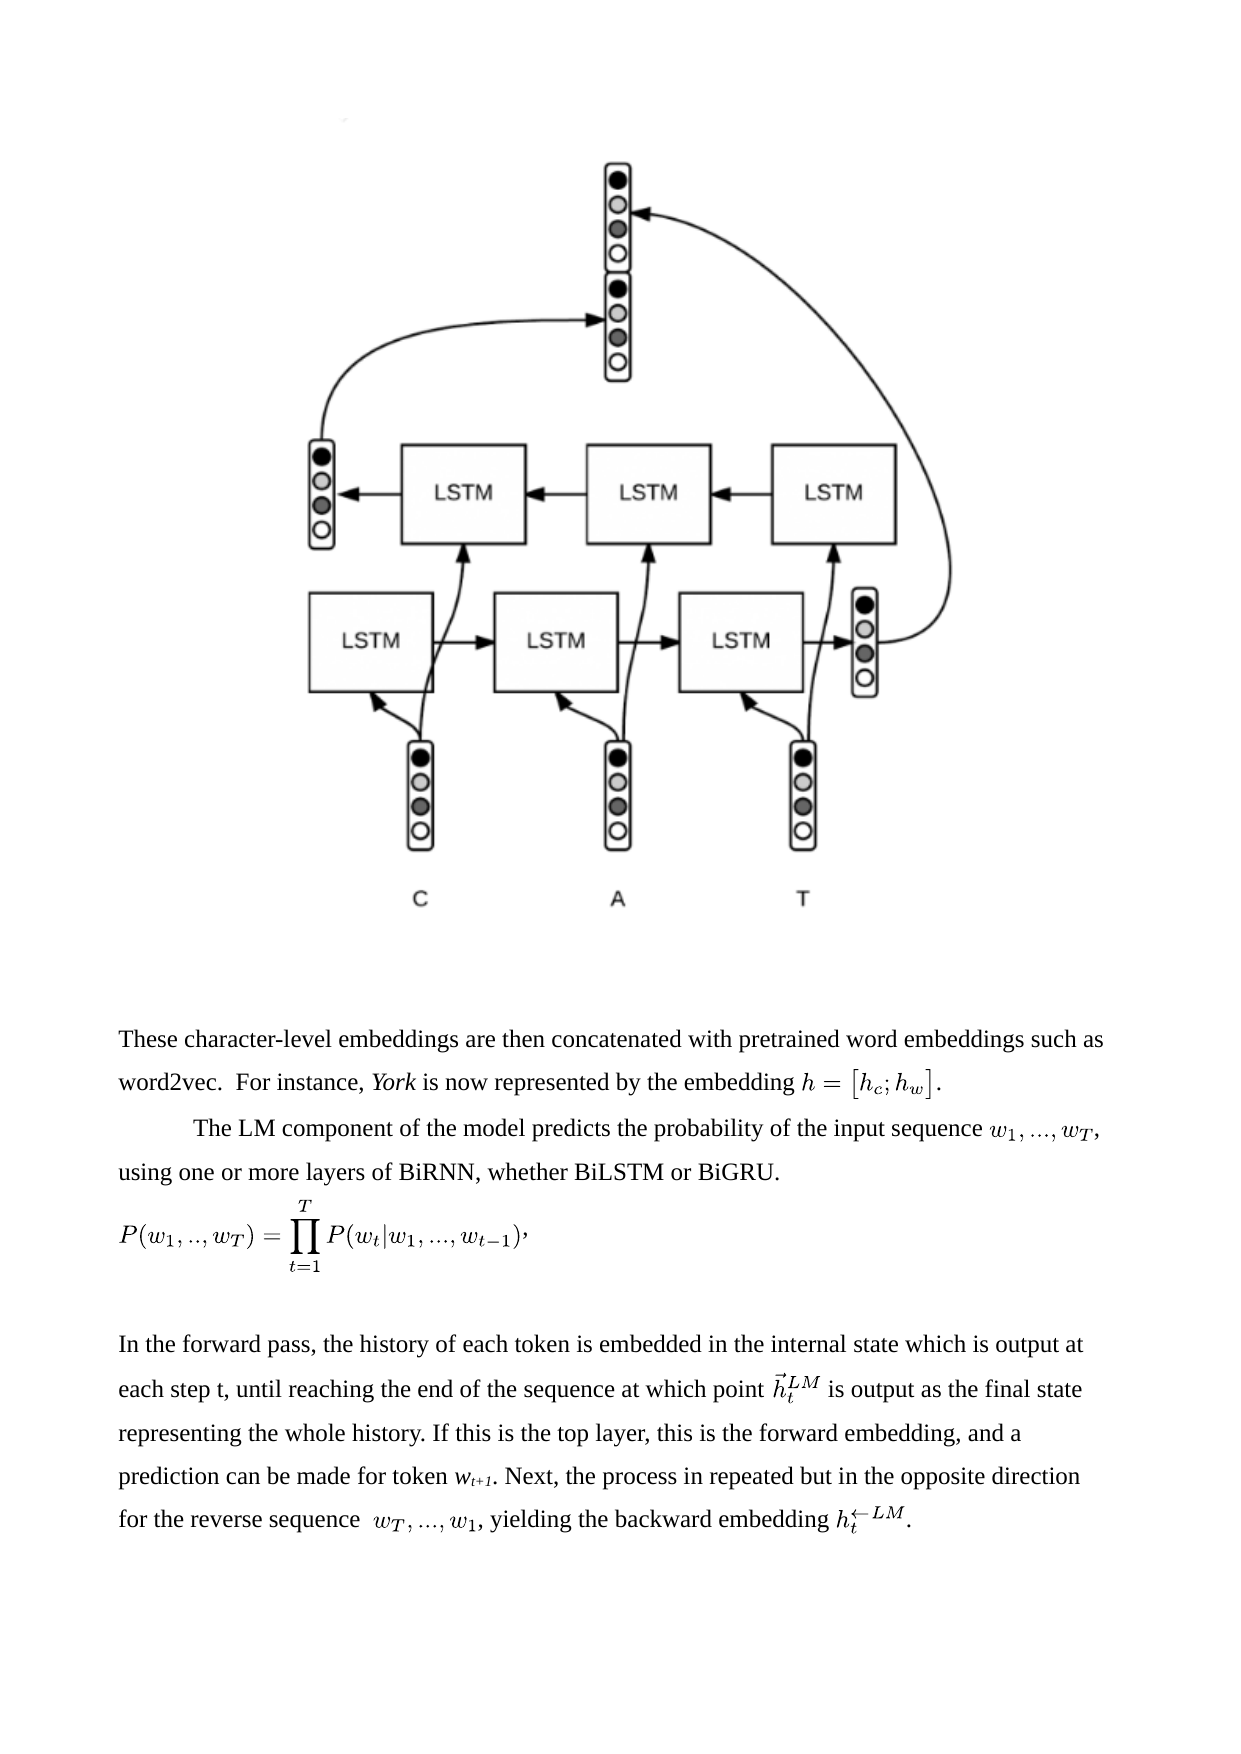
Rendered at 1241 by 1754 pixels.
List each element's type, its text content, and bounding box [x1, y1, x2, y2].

text These character-level embeddings are then concatenated with pretrained word embeddings such as word2vec. For instance, York is now represented by the embedding . [118, 1024, 1122, 1099]
picture [271, 118, 970, 978]
text The LM component of the model predicts the probability of the input sequence , using one or more layers of BiRNN, whether BiLSTM or BiGRU. , [118, 1113, 1122, 1272]
text In the forward pass, the history of each token is embedded in the internal state which is output at each step t, until reaching the end of the sequence at which point is output as the final state representing the whole history. If this is the top layer, this is the forward embedding, and a prediction can be made for token wt+1. Next, the process in repeated but in the opposite direction for the reverse sequence , yielding the backward embedding . [118, 1329, 1122, 1534]
